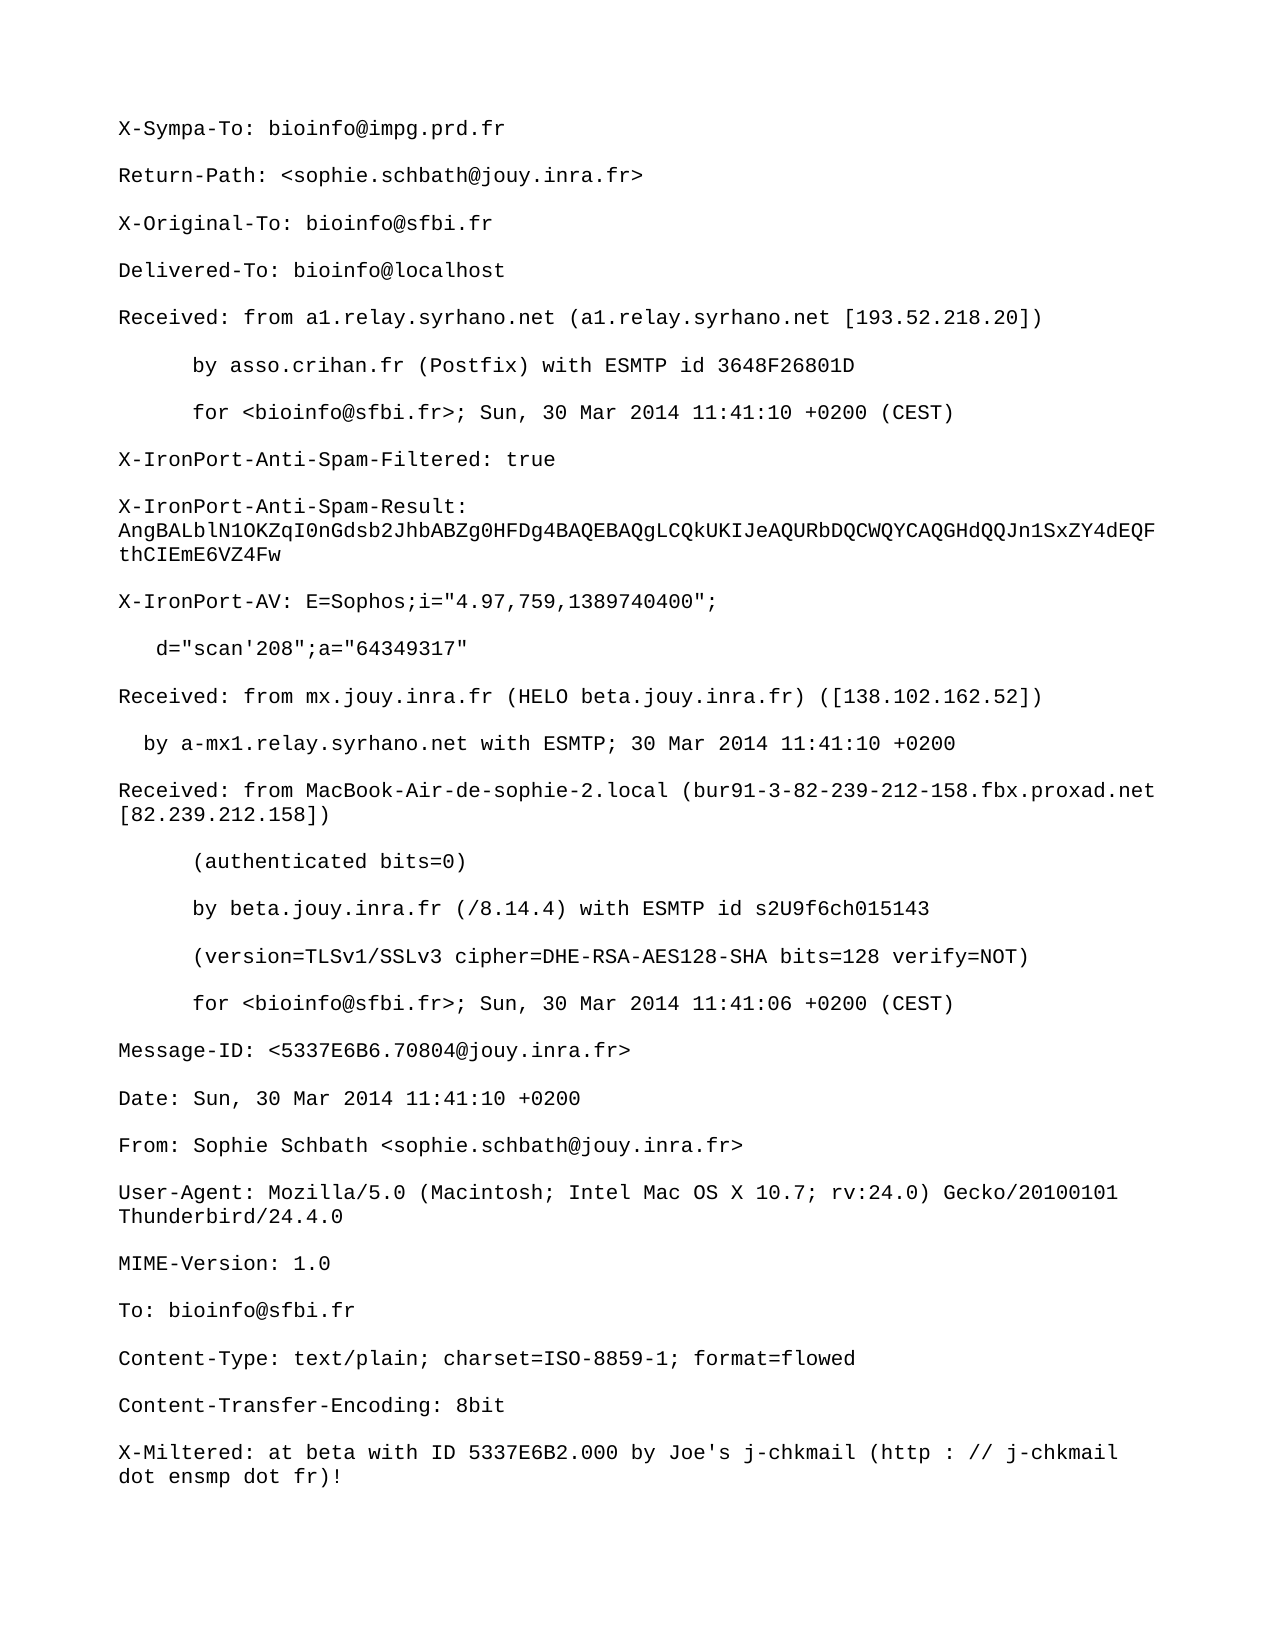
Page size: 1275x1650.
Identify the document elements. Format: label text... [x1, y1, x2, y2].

text by a-mx1.relay.syrhano.net with ESMTP; 30 Mar 2014 11:41:10 +0200 [118, 733, 1157, 757]
text (version=TLSv1/SSLv3 cipher=DHE-RSA-AES128-SHA bits=128 verify=NOT) [118, 946, 1157, 969]
text Received: from mx.jouy.inra.fr (HELO beta.jouy.inra.fr) ([138.102.162.52]) [118, 686, 1157, 709]
text X-Miltered: at beta with ID 5337E6B2.000 by Joe's j-chkmail (http : // j-chkmail dot ensmp dot fr)! [118, 1442, 1157, 1489]
text X-IronPort-AV: E=Sophos;i="4.97,759,1389740400"; [118, 591, 1157, 615]
text From: Sophie Schbath <sophie.schbath@jouy.inra.fr> [118, 1135, 1157, 1158]
text (authenticated bits=0) [118, 851, 1157, 875]
text Content-Type: text/plain; charset=ISO-8859-1; format=flowed [118, 1348, 1157, 1371]
text by asso.crihan.fr (Postfix) with ESMTP id 3648F26801D [118, 354, 1157, 378]
text for <bioinfo@sfbi.fr>; Sun, 30 Mar 2014 11:41:10 +0200 (CEST) [118, 402, 1157, 426]
text Received: from a1.relay.syrhano.net (a1.relay.syrhano.net [193.52.218.20]) [118, 307, 1157, 331]
text MIME-Version: 1.0 [118, 1253, 1157, 1277]
text Date: Sun, 30 Mar 2014 11:41:10 +0200 [118, 1088, 1157, 1111]
text To: bioinfo@sfbi.fr [118, 1300, 1157, 1324]
text Content-Transfer-Encoding: 8bit [118, 1395, 1157, 1419]
text User-Agent: Mozilla/5.0 (Macintosh; Intel Mac OS X 10.7; rv:24.0) Gecko/20100101 Thunderbird/24.4.0 [118, 1182, 1157, 1229]
text X-Original-To: bioinfo@sfbi.fr [118, 213, 1157, 236]
text Received: from MacBook-Air-de-sophie-2.local (bur91-3-82-239-212-158.fbx.proxad.net [82.239.212.158]) [118, 780, 1157, 827]
text for <bioinfo@sfbi.fr>; Sun, 30 Mar 2014 11:41:06 +0200 (CEST) [118, 993, 1157, 1017]
text X-IronPort-Anti-Spam-Filtered: true [118, 449, 1157, 473]
text Message-ID: <5337E6B6.70804@jouy.inra.fr> [118, 1040, 1157, 1064]
text X-Sympa-To: bioinfo@impg.prd.fr [118, 118, 1157, 142]
text Delivered-To: bioinfo@localhost [118, 260, 1157, 284]
text X-IronPort-Anti-Spam-Result: AngBALblN1OKZqI0nGdsb2JhbABZg0HFDg4BAQEBAQgLCQkUKIJeAQURbDQCWQYCAQGHdQQJn1SxZY4dEQFthCIEmE6VZ4Fw [118, 496, 1157, 567]
text Return-Path: <sophie.schbath@jouy.inra.fr> [118, 165, 1157, 189]
text d="scan'208";a="64349317" [118, 638, 1157, 662]
text by beta.jouy.inra.fr (/8.14.4) with ESMTP id s2U9f6ch015143 [118, 898, 1157, 922]
